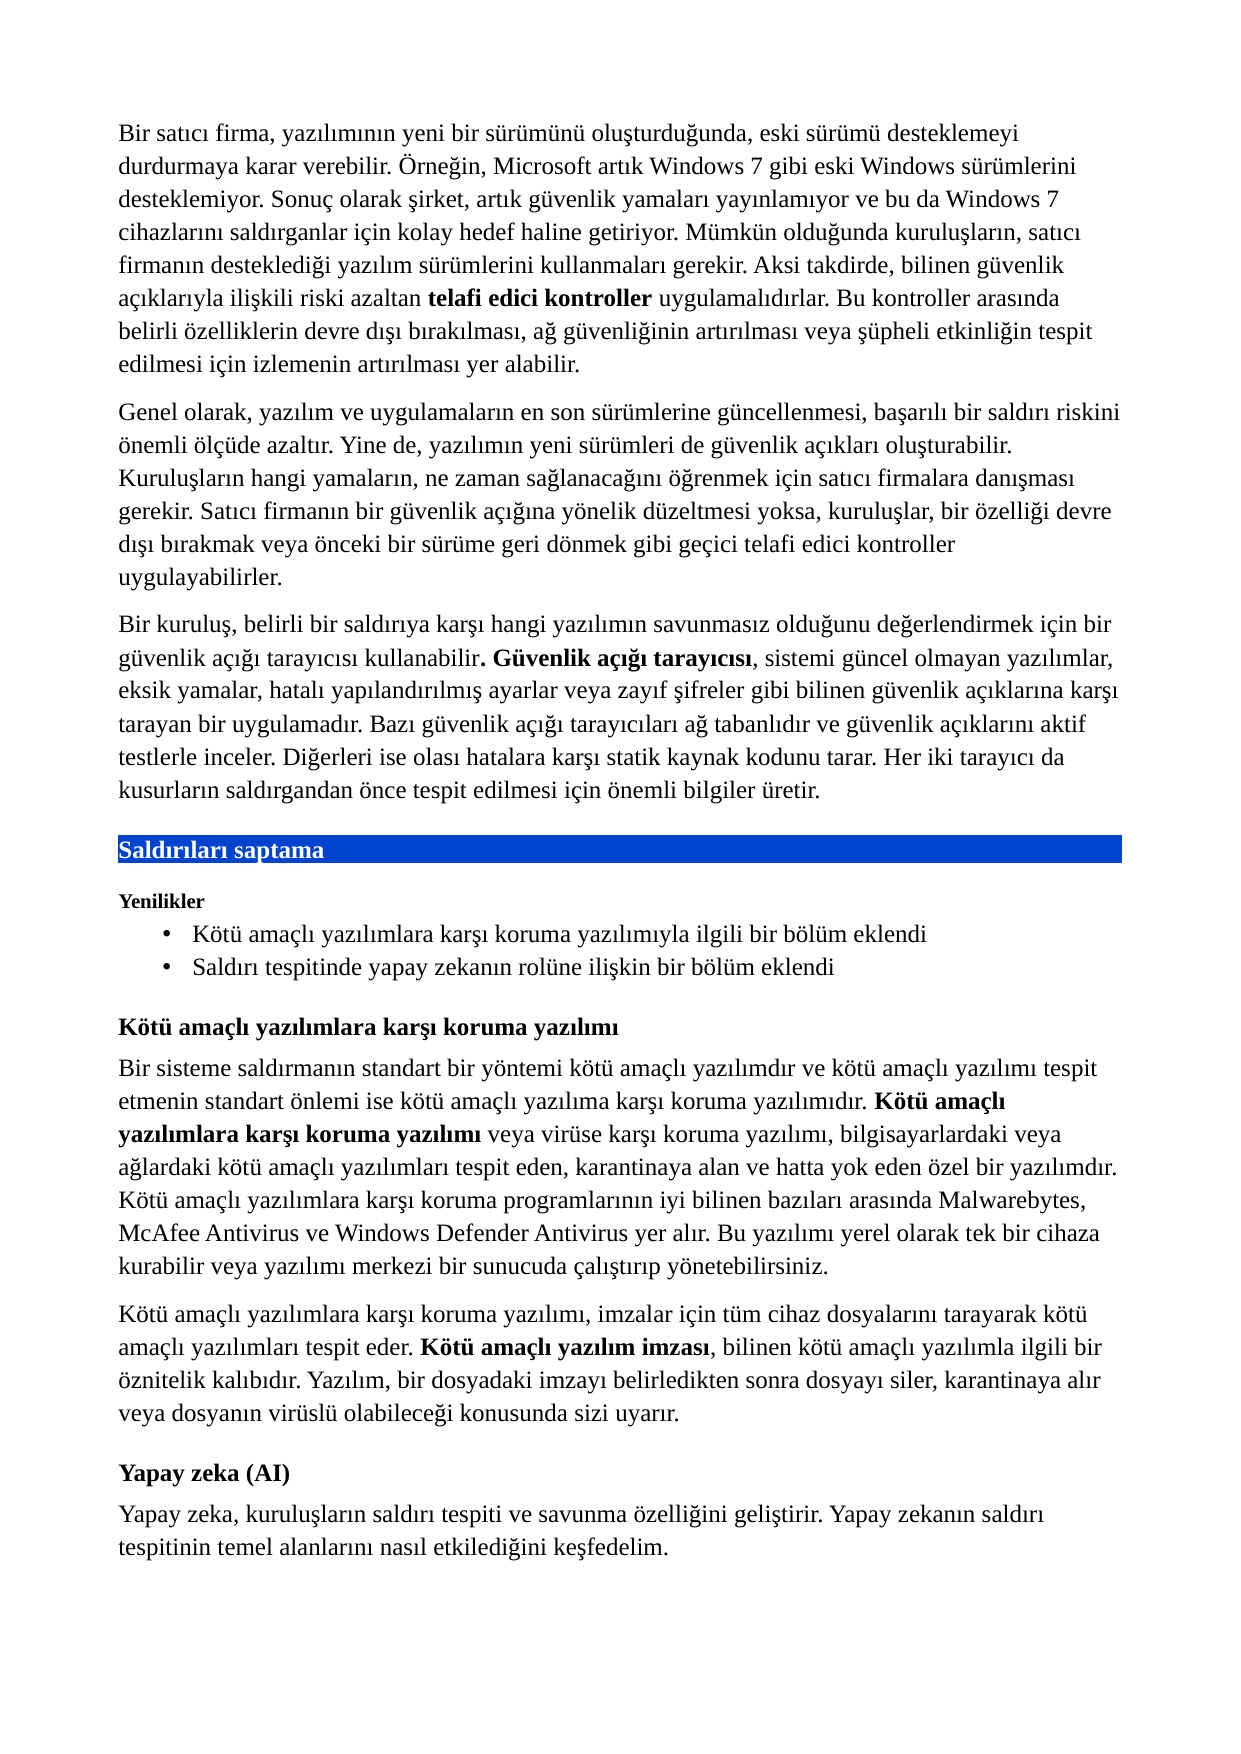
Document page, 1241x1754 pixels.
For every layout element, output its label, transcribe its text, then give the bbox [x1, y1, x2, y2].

text Bir satıcı firma, yazılımının yeni bir sürümünü oluşturduğunda, eski sürümü desteklemeyi durdurmaya karar verebilir. Örneğin, Microsoft artık Windows 7 gibi eski Windows sürümlerini desteklemiyor. Sonuç olarak şirket, artık güvenlik yamaları yayınlamıyor ve bu da Windows 7 cihazlarını saldırganlar için kolay hedef haline getiriyor. Mümkün olduğunda kuruluşların, satıcı firmanın desteklediği yazılım sürümlerini kullanmaları gerekir. Aksi takdirde, bilinen güvenlik açıklarıyla ilişkili riski azaltan telafi edici kontroller uygulamalıdırlar. Bu kontroller arasında belirli özelliklerin devre dışı bırakılması, ağ güvenliğinin artırılması veya şüpheli etkinliğin tespit edilmesi için izlemenin artırılması yer alabilir. [118, 118, 1122, 378]
text Bir sisteme saldırmanın standart bir yöntemi kötü amaçlı yazılımdır ve kötü amaçlı yazılımı tespit etmenin standart önlemi ise kötü amaçlı yazılıma karşı koruma yazılımıdır. Kötü amaçlı yazılımlara karşı koruma yazılımı veya virüse karşı koruma yazılımı, bilgisayarlardaki veya ağlardaki kötü amaçlı yazılımları tespit eden, karantinaya alan ve hatta yok eden özel bir yazılımdır. Kötü amaçlı yazılımlara karşı koruma programlarının iyi bilinen bazıları arasında Malwarebytes, McAfee Antivirus ve Windows Defender Antivirus yer alır. Bu yazılımı yerel olarak tek bir cihaza kurabilir veya yazılımı merkezi bir sunucuda çalıştırıp yönetebilirsiniz. [118, 1053, 1122, 1280]
subtitle Yenilikler [118, 888, 1122, 913]
subtitle Saldırıları saptama [118, 835, 1122, 863]
subtitle Kötü amaçlı yazılımlara karşı koruma yazılımı [118, 1012, 1122, 1041]
subtitle Yapay zeka (AI) [118, 1458, 1122, 1487]
list Kötü amaçlı yazılımlara karşı koruma yazılımıyla ilgili bir bölüm eklendi [162, 919, 1122, 948]
text Kötü amaçlı yazılımlara karşı koruma yazılımı, imzalar için tüm cihaz dosyalarını tarayarak kötü amaçlı yazılımları tespit eder. Kötü amaçlı yazılım imzası, bilinen kötü amaçlı yazılımla ilgili bir öznitelik kalıbıdır. Yazılım, bir dosyadaki imzayı belirledikten sonra dosyayı siler, karantinaya alır veya dosyanın virüslü olabileceği konusunda sizi uyarır. [118, 1299, 1122, 1427]
text Bir kuruluş, belirli bir saldırıya karşı hangi yazılımın savunmasız olduğunu değerlendirmek için bir güvenlik açığı tarayıcısı kullanabilir. Güvenlik açığı tarayıcısı, sistemi güncel olmayan yazılımlar, eksik yamalar, hatalı yapılandırılmış ayarlar veya zayıf şifreler gibi bilinen güvenlik açıklarına karşı tarayan bir uygulamadır. Bazı güvenlik açığı tarayıcıları ağ tabanlıdır ve güvenlik açıklarını aktif testlerle inceler. Diğerleri ise olası hatalara karşı statik kaynak kodunu tarar. Her iki tarayıcı da kusurların saldırgandan önce tespit edilmesi için önemli bilgiler üretir. [118, 609, 1122, 803]
text Genel olarak, yazılım ve uygulamaların en son sürümlerine güncellenmesi, başarılı bir saldırı riskini önemli ölçüde azaltır. Yine de, yazılımın yeni sürümleri de güvenlik açıkları oluşturabilir. Kuruluşların hangi yamaların, ne zaman sağlanacağını öğrenmek için satıcı firmalara danışması gerekir. Satıcı firmanın bir güvenlik açığına yönelik düzeltmesi yoksa, kuruluşlar, bir özelliği devre dışı bırakmak veya önceki bir sürüme geri dönmek gibi geçici telafi edici kontroller uygulayabilirler. [118, 397, 1122, 591]
list Saldırı tespitinde yapay zekanın rolüne ilişkin bir bölüm eklendi [162, 952, 1122, 981]
text Yapay zeka, kuruluşların saldırı tespiti ve savunma özelliğini geliştirir. Yapay zekanın saldırı tespitinin temel alanlarını nasıl etkilediğini keşfedelim. [118, 1499, 1122, 1561]
